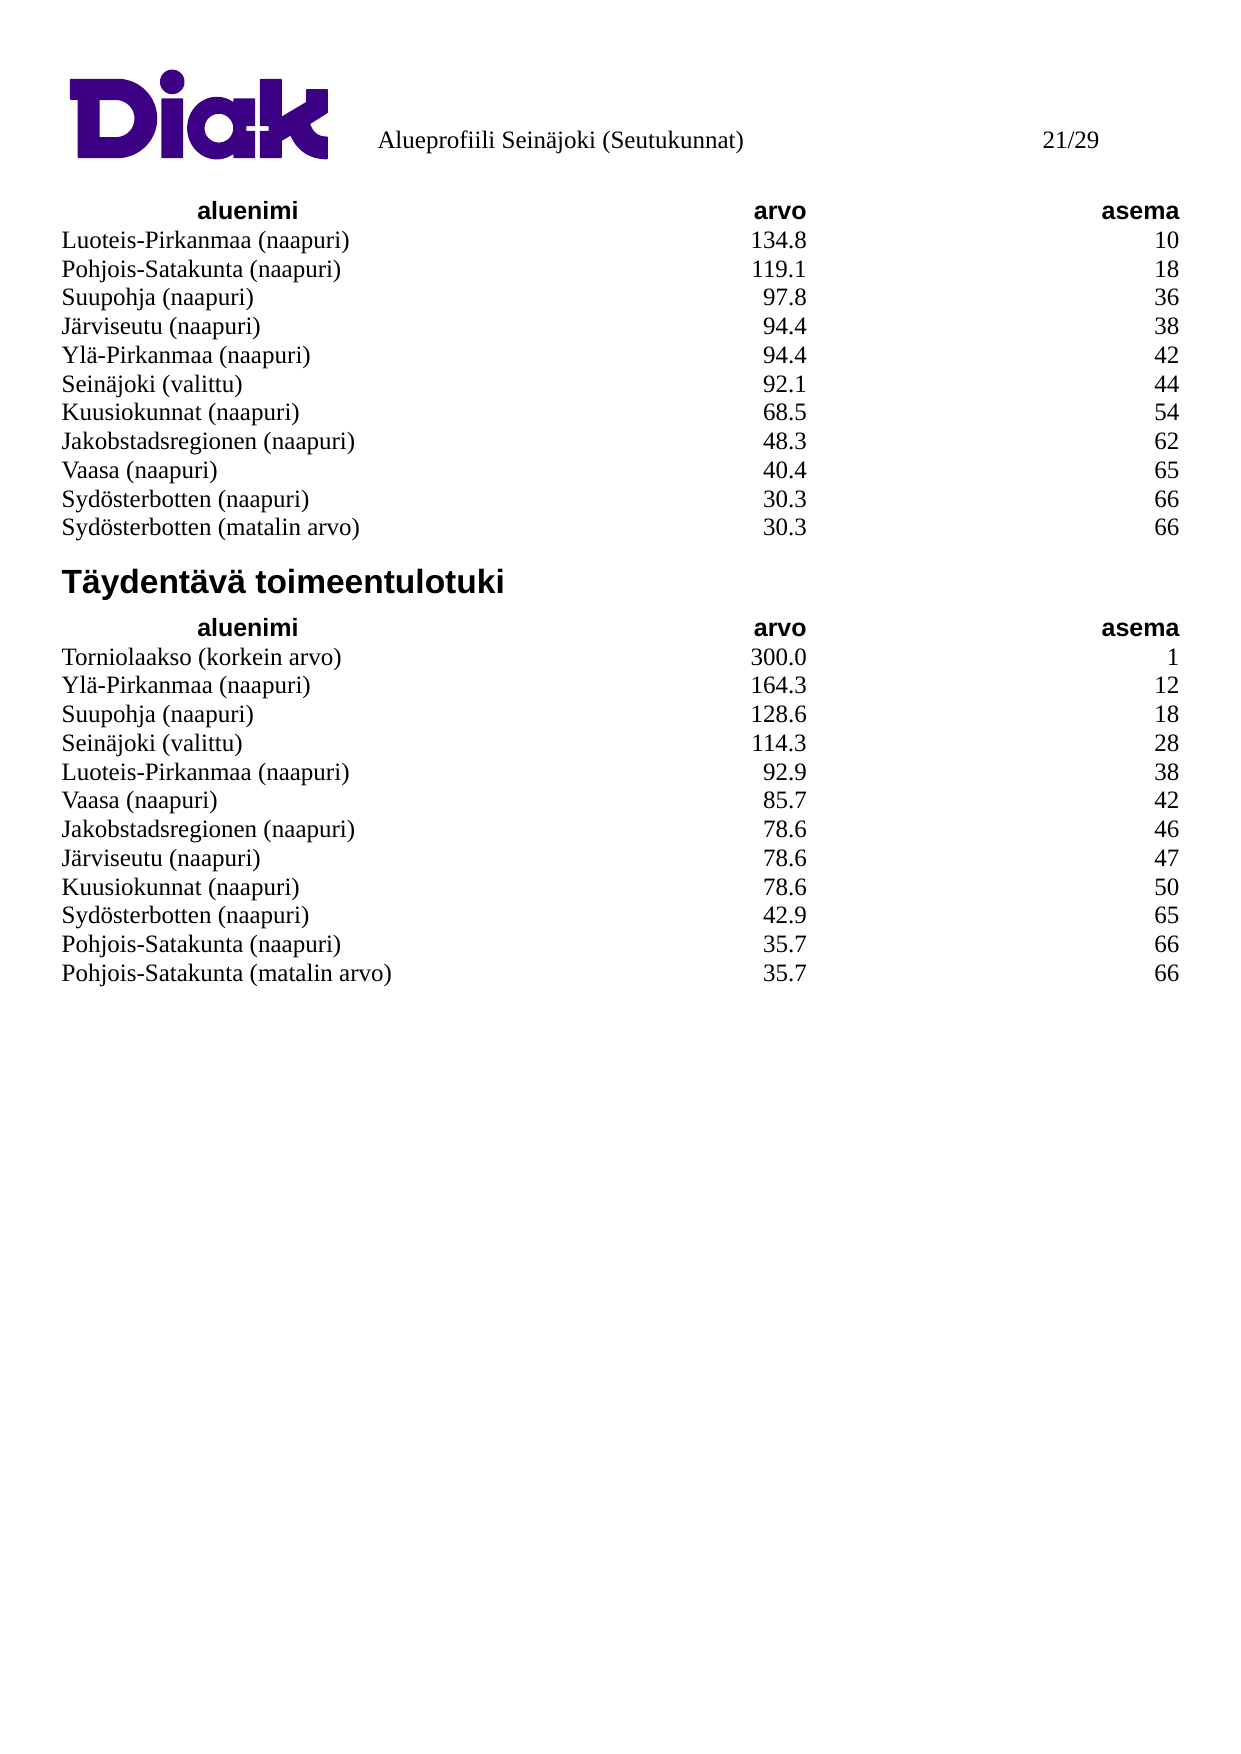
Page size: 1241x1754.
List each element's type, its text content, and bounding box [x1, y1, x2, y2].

table_cell Suupohja (naapuri) [61, 699, 434, 728]
table_cell 38 [806, 757, 1179, 786]
table_cell 40.4 [434, 455, 806, 484]
table_cell 42 [806, 340, 1179, 369]
table_cell Vaasa (naapuri) [61, 786, 434, 814]
table_cell 128.6 [434, 699, 806, 728]
table_cell 66 [806, 958, 1179, 987]
table_cell 28 [806, 728, 1179, 757]
table_cell Suupohja (naapuri) [61, 283, 434, 311]
table_cell 42 [806, 786, 1179, 814]
table_cell 42.9 [434, 901, 806, 929]
table_cell 78.6 [434, 872, 806, 901]
table_cell Pohjois-Satakunta (matalin arvo) [61, 958, 434, 987]
subtitle Täydentävä toimeentulotuki [61, 562, 1179, 601]
table_cell 62 [806, 426, 1179, 455]
table_cell Jakobstadsregionen (naapuri) [61, 814, 434, 843]
table_header arvo [434, 613, 806, 642]
table_cell Seinäjoki (valittu) [61, 728, 434, 757]
table_cell Pohjois-Satakunta (naapuri) [61, 254, 434, 282]
table_cell 114.3 [434, 728, 806, 757]
table_cell 92.1 [434, 369, 806, 397]
table_cell Sydösterbotten (matalin arvo) [61, 513, 434, 541]
table_cell Pohjois-Satakunta (naapuri) [61, 929, 434, 958]
table_cell 134.8 [434, 225, 806, 254]
table_cell 50 [806, 872, 1179, 901]
table_cell Järviseutu (naapuri) [61, 843, 434, 872]
table_cell 66 [806, 929, 1179, 958]
table_cell 12 [806, 671, 1179, 699]
table_cell 10 [806, 225, 1179, 254]
table_header arvo [434, 196, 806, 225]
table_cell Luoteis-Pirkanmaa (naapuri) [61, 757, 434, 786]
table_cell 65 [806, 901, 1179, 929]
table_cell 18 [806, 254, 1179, 282]
table_cell 35.7 [434, 929, 806, 958]
table_cell 30.3 [434, 484, 806, 512]
table_cell Ylä-Pirkanmaa (naapuri) [61, 671, 434, 699]
table_cell Luoteis-Pirkanmaa (naapuri) [61, 225, 434, 254]
table_cell Kuusiokunnat (naapuri) [61, 398, 434, 426]
table_cell 44 [806, 369, 1179, 397]
table_cell Ylä-Pirkanmaa (naapuri) [61, 340, 434, 369]
table_cell 35.7 [434, 958, 806, 987]
table_cell Torniolaakso (korkein arvo) [61, 642, 434, 671]
table_cell 38 [806, 311, 1179, 340]
table_cell Seinäjoki (valittu) [61, 369, 434, 397]
table_cell 48.3 [434, 426, 806, 455]
table_cell 164.3 [434, 671, 806, 699]
table_cell 30.3 [434, 513, 806, 541]
table_cell 68.5 [434, 398, 806, 426]
table_cell 85.7 [434, 786, 806, 814]
table_cell 78.6 [434, 843, 806, 872]
table_cell 1 [806, 642, 1179, 671]
table_cell 78.6 [434, 814, 806, 843]
table_header asema [806, 196, 1179, 225]
table_cell 119.1 [434, 254, 806, 282]
table_cell Jakobstadsregionen (naapuri) [61, 426, 434, 455]
table_cell 65 [806, 455, 1179, 484]
table_cell 46 [806, 814, 1179, 843]
table_cell Järviseutu (naapuri) [61, 311, 434, 340]
table_header asema [806, 613, 1179, 642]
table_header aluenimi [61, 196, 434, 225]
table_cell 92.9 [434, 757, 806, 786]
table_cell 36 [806, 283, 1179, 311]
table_cell 94.4 [434, 311, 806, 340]
table_cell Vaasa (naapuri) [61, 455, 434, 484]
table_cell 94.4 [434, 340, 806, 369]
table_cell 97.8 [434, 283, 806, 311]
table_cell 47 [806, 843, 1179, 872]
table_cell Sydösterbotten (naapuri) [61, 901, 434, 929]
table_cell Kuusiokunnat (naapuri) [61, 872, 434, 901]
table_cell 18 [806, 699, 1179, 728]
table_cell 66 [806, 513, 1179, 541]
table_cell 54 [806, 398, 1179, 426]
table_cell Sydösterbotten (naapuri) [61, 484, 434, 512]
table_header aluenimi [61, 613, 434, 642]
table_cell 300.0 [434, 642, 806, 671]
table_cell 66 [806, 484, 1179, 512]
